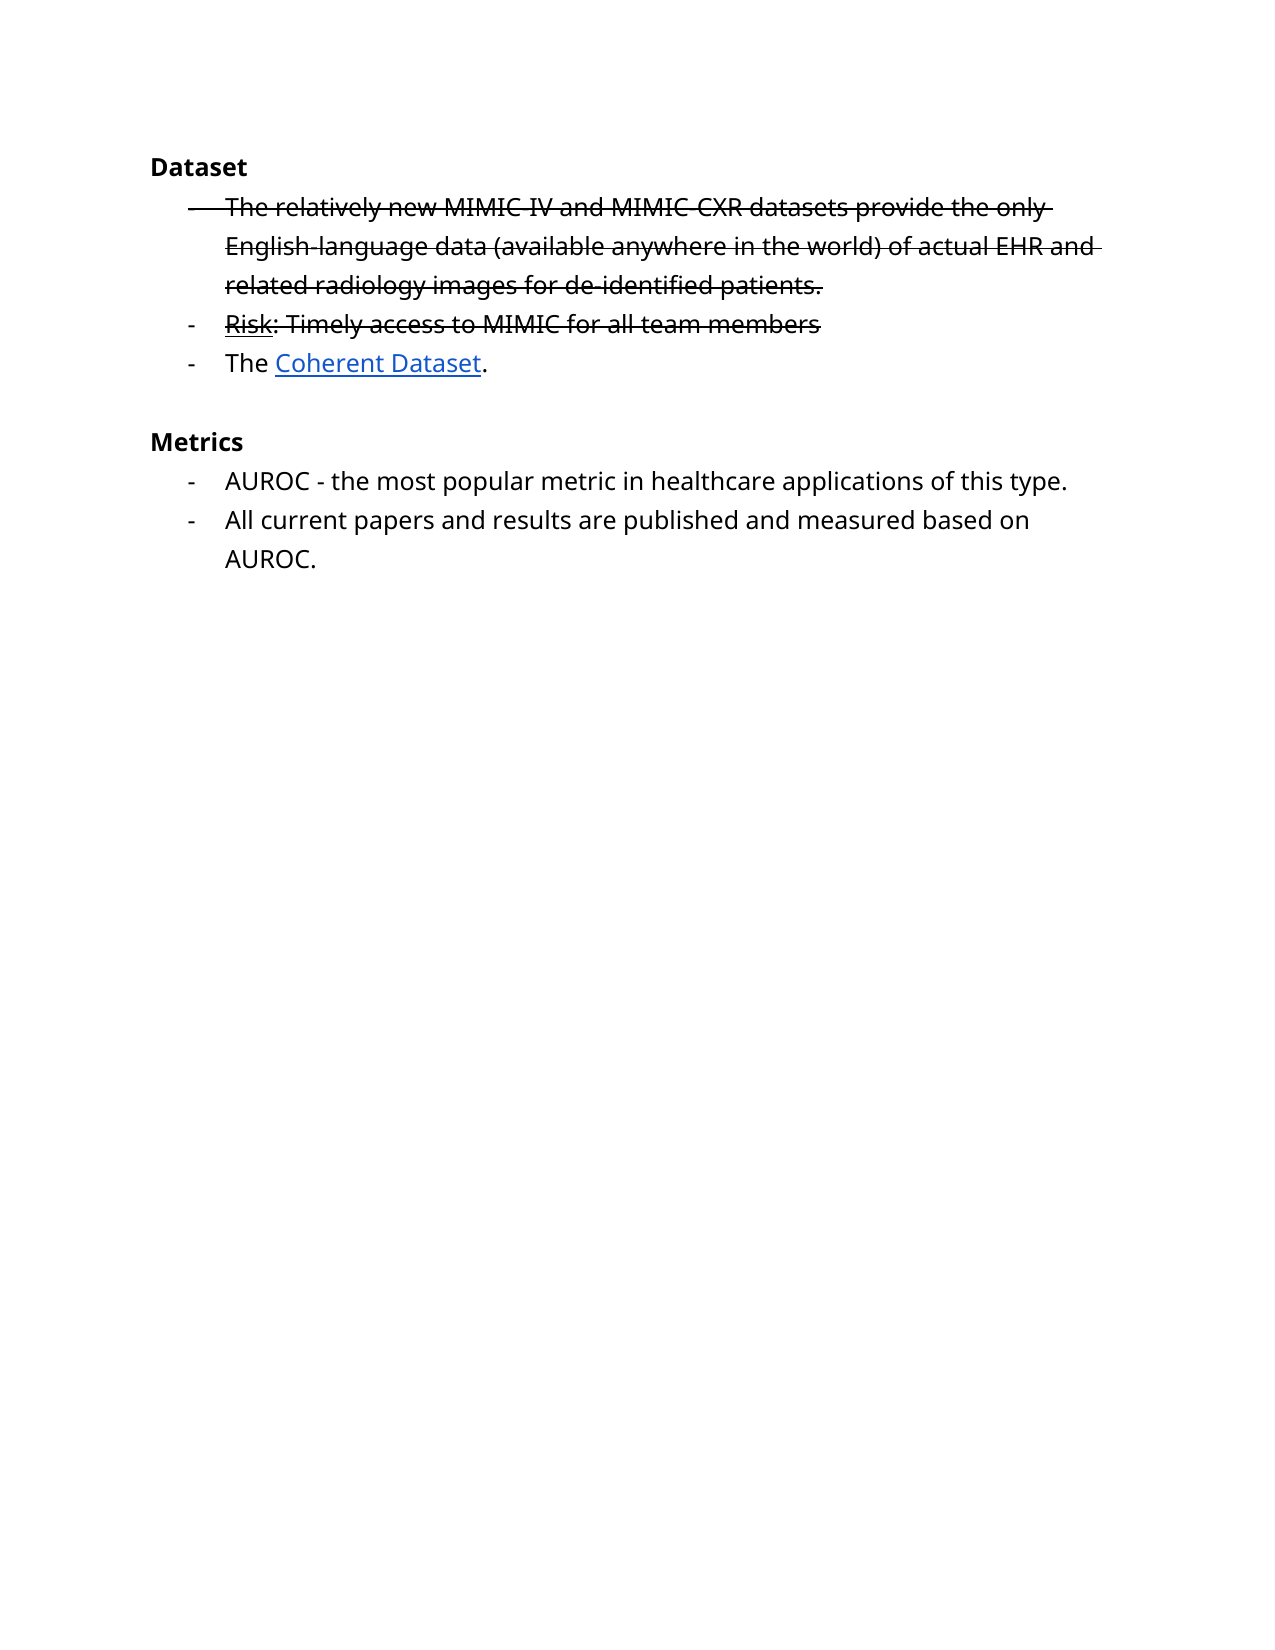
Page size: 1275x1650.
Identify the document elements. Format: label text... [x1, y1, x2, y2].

list The relatively new MIMIC-IV and MIMIC-CXR datasets provide the only English-language data (available anywhere in the world) of actual EHR and related radiology images for de-identified patients. [187, 189, 1125, 302]
list AUROC - the most popular metric in healthcare applications of this type. [187, 463, 1125, 497]
list All current papers and results are published and measured based on AUROC. [187, 502, 1125, 576]
text Dataset [150, 150, 1125, 184]
list Risk: Timely access to MIMIC for all team members [187, 307, 1125, 341]
text Metrics [150, 424, 1125, 458]
list The Coherent Dataset. [187, 346, 1125, 380]
